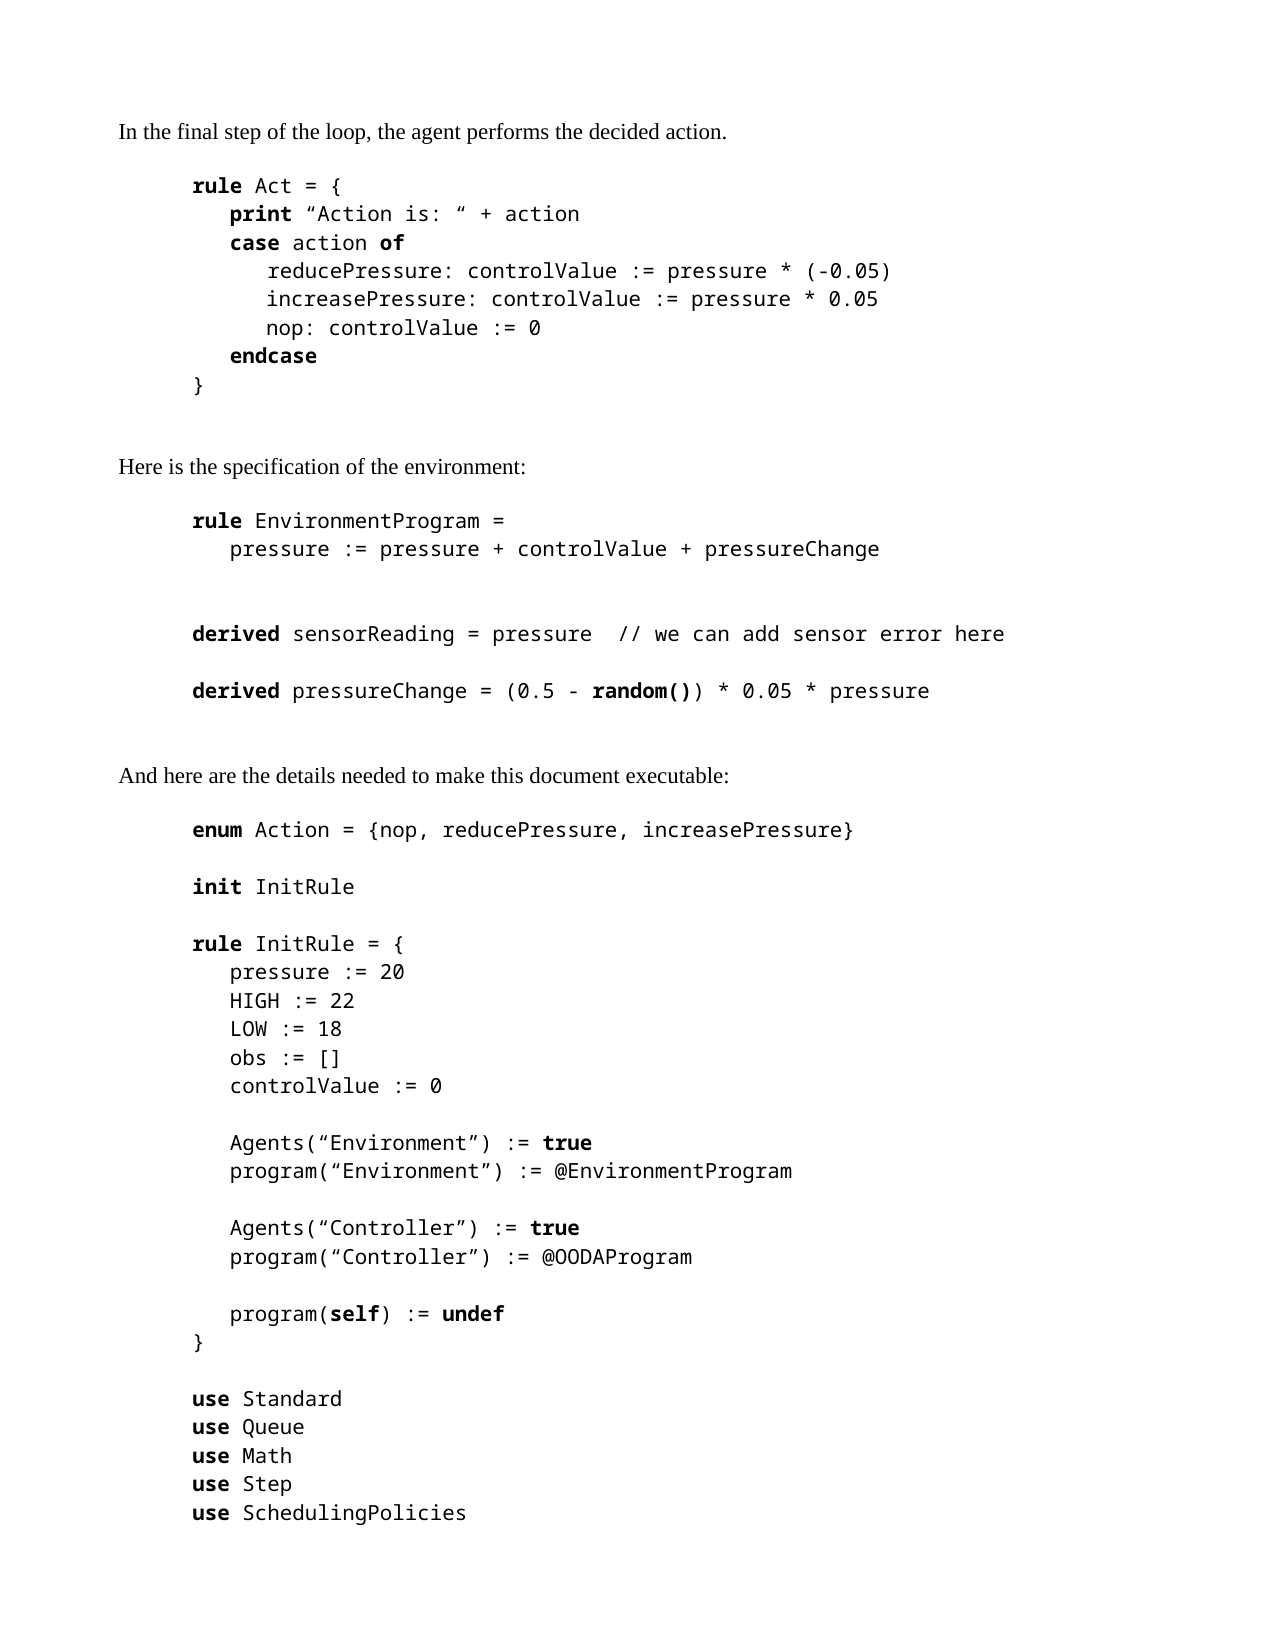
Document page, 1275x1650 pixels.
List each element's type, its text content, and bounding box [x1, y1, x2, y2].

text case action of [118, 228, 1157, 256]
text increasePressure: controlValue := pressure * 0.05 [118, 284, 1157, 313]
text derived pressureChange = (0.5 - random()) * 0.05 * pressure [118, 676, 1157, 705]
text program(“Environment”) := @EnvironmentProgram [118, 1156, 1157, 1185]
text use SchedulingPolicies [118, 1498, 1157, 1526]
text In the final step of the loop, the agent performs the decided action. [118, 118, 1157, 144]
text Agents(“Controller”) := true [118, 1213, 1157, 1242]
text use Standard [118, 1384, 1157, 1412]
text controlValue := 0 [118, 1071, 1157, 1099]
text rule InitRule = { [118, 929, 1157, 957]
text enum Action = {nop, reducePressure, increasePressure} [118, 815, 1157, 844]
text endcase [118, 341, 1157, 370]
text init InitRule [118, 872, 1157, 901]
text program(self) := undef [118, 1299, 1157, 1327]
text obs := [] [118, 1043, 1157, 1071]
text use Step [118, 1469, 1157, 1498]
text program(“Controller”) := @OODAProgram [118, 1242, 1157, 1270]
text LOW := 18 [118, 1014, 1157, 1043]
text use Queue [118, 1412, 1157, 1441]
text nop: controlValue := 0 [118, 313, 1157, 341]
text use Math [118, 1441, 1157, 1469]
text Here is the specification of the environment: [118, 453, 1157, 479]
text Agents(“Environment”) := true [118, 1128, 1157, 1156]
text reducePressure: controlValue := pressure * (-0.05) [118, 256, 1157, 284]
text rule Act = { [118, 171, 1157, 199]
text derived sensorReading = pressure // we can add sensor error here [118, 619, 1157, 648]
text } [118, 1327, 1157, 1356]
text And here are the details needed to make this document executable: [118, 762, 1157, 789]
text HIGH := 22 [118, 986, 1157, 1014]
text rule EnvironmentProgram = [118, 506, 1157, 534]
text pressure := pressure + controlValue + pressureChange [118, 534, 1157, 563]
text pressure := 20 [118, 957, 1157, 986]
text print “Action is: “ + action [118, 199, 1157, 228]
text } [118, 370, 1157, 398]
